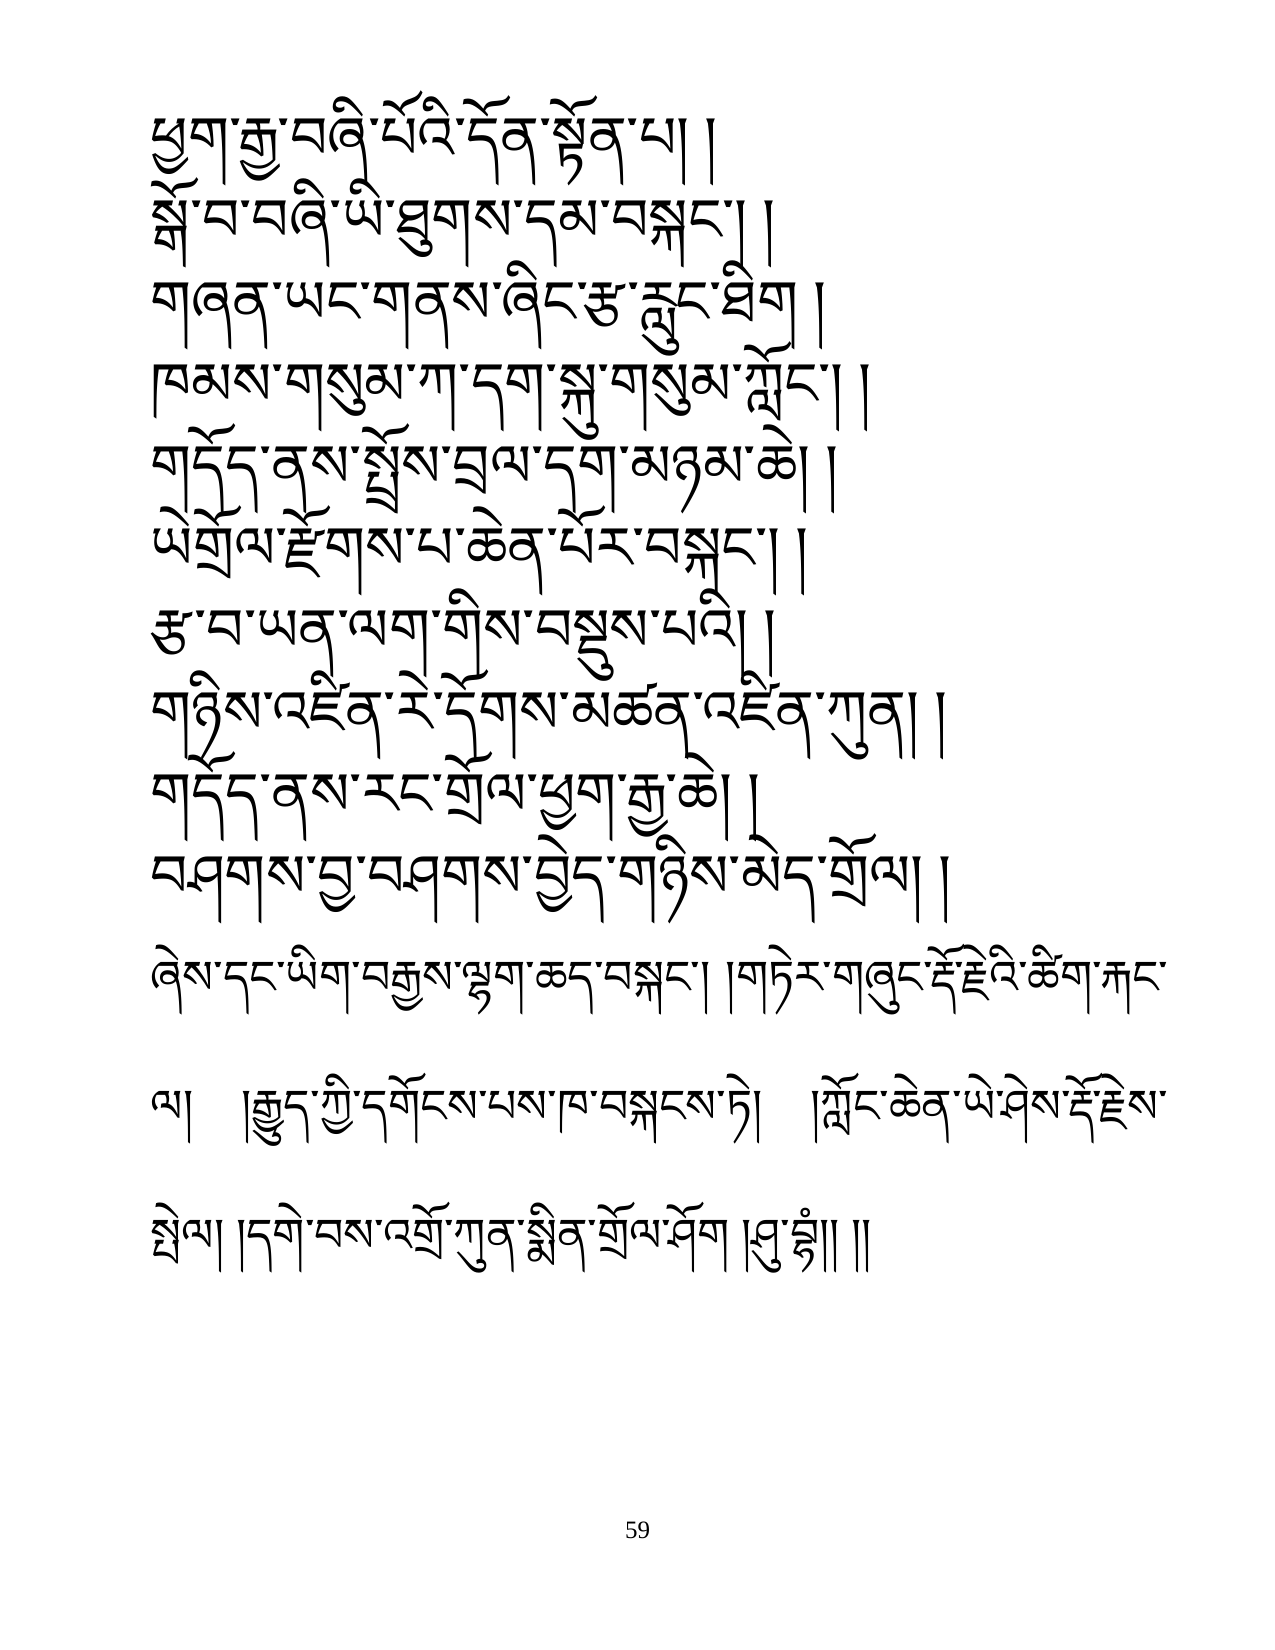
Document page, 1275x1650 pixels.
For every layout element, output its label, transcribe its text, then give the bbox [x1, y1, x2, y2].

text ཁམས་གསུམ་ཀ་དག་སྐུ་གསུམ་ཀློང་། ། [151, 352, 1169, 428]
text རྩ་བ་ཡན་ལག་གིས་བསྡུས་པའི། ། [151, 598, 1169, 674]
text གདོད་ནས་རང་གྲོལ་ཕྱག་རྒྱ་ཆེ། ། [151, 762, 1169, 838]
text སྒོ་བ་བཞི་ཡི་ཐུགས་དམ་བསྐང་། ། [151, 188, 1169, 264]
text ཡེགྲོལ་རྫོགས་པ་ཆེན་པོར་བསྐང་། ། [151, 516, 1169, 592]
text གདོད་ནས་སྤྲོས་བྲལ་དག་མཉམ་ཆེ། ། [151, 434, 1169, 510]
text གཉིས་འཛིན་རེ་དོགས་མཚན་འཛིན་ཀུན། ། [151, 680, 1169, 756]
text ཞེས་དང་ཡིག་བརྒྱས་ལྷག་ཆད་བསྐང་། །གཏེར་གཞུང་རྡོ་རྗེའི་ཚིག་རྐང་ལ། །རྒྱུད་ཀྱི་དགོངས་པས་ཁ་བསྐངས་ཏེ། །ཀློང་ཆེན་ཡེ་ཤེས་རྡོ་རྗེས་སྤེལ། །དགེ་བས་འགྲོ་ཀུན་སྨིན་གྲོལ་ཤོག །ཤུ་བྷཾ།། །། [151, 926, 1169, 1313]
text གཞན་ཡང་གནས་ཞིང་རྩ་རླུང་ཐིག ། [151, 270, 1169, 346]
text ཕྱག་རྒྱ་བཞི་པོའི་དོན་སྟོན་པ། ། [151, 106, 1169, 182]
text བཤགས་བྱ་བཤགས་བྱེད་གཉིས་མེད་གྲོལ། ། [151, 844, 1169, 920]
